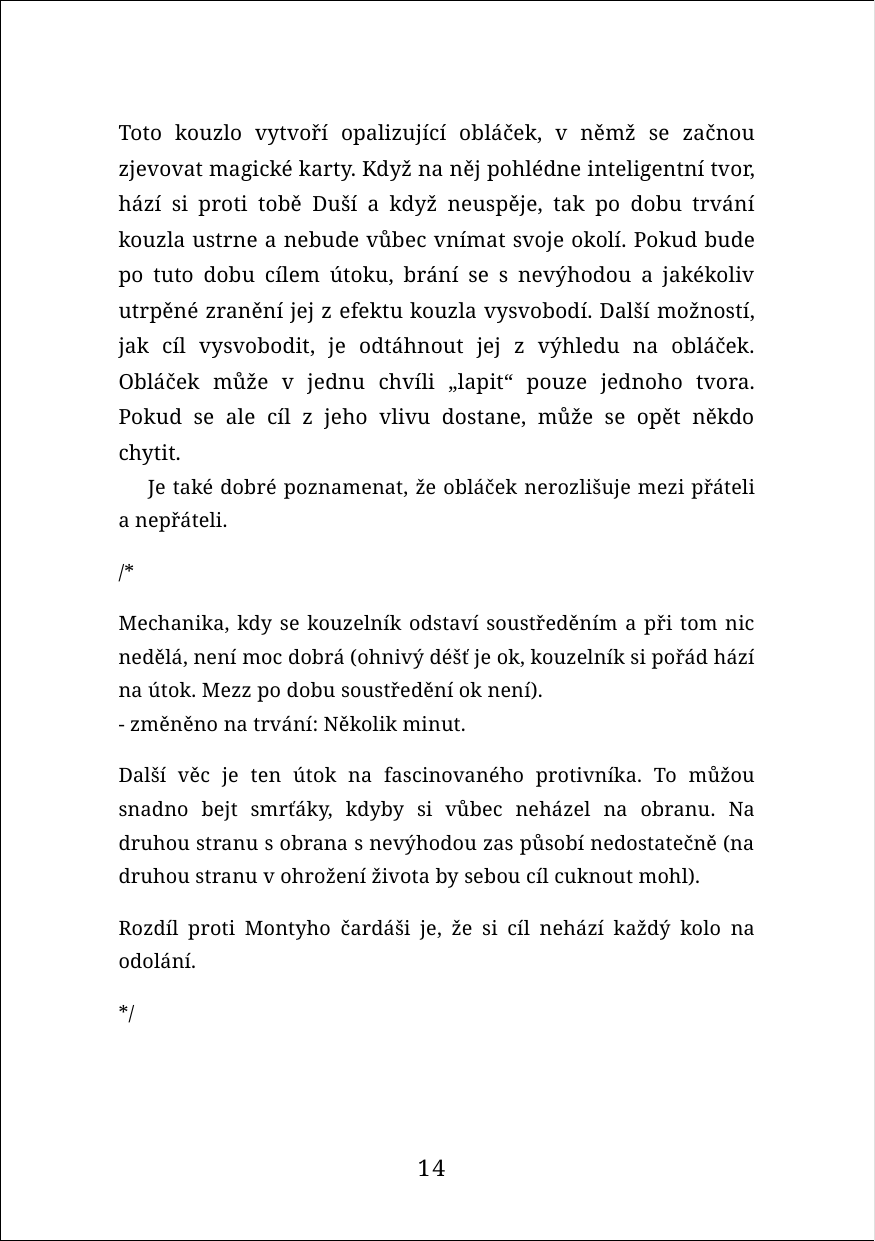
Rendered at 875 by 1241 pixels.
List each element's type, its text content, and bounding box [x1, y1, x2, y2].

text Rozdíl proti Montyho čardáši je, že si cíl nehází každý kolo na odolání. [118, 914, 756, 974]
text /* [118, 558, 756, 585]
text Další věc je ten útok na fascinovaného protivníka. To můžou snadno bejt smrťáky, kdyby si vůbec neházel na obranu. Na druhou stranu s obrana s nevýhodou zas působí nedostatečně (na druhou stranu v ohrožení života by sebou cíl cuknout mohl). [118, 762, 756, 889]
text Mechanika, kdy se kouzelník odstaví soustředěním a při tom nic nedělá, není moc dobrá (ohnivý déšť je ok, kouzelník si pořád hází na útok. Mezz po dobu soustředění ok není). - změněno na trvání: Několik minut. [118, 609, 756, 737]
text Toto kouzlo vytvoří opalizující obláček, v němž se začnou zjevovat magické karty. Když na něj pohlédne inteligentní tvor, hází si proti tobě Duší a když neuspěje, tak po dobu trvání kouzla ustrne a nebude vůbec vnímat svoje okolí. Pokud bude po tuto dobu cílem útoku, brání se s nevýhodou a jakékoliv utrpěné zranění jej z efektu kouzla vysvobodí. Další možností, jak cíl vysvobodit, je odtáhnout jej z výhledu na obláček. Obláček může v jednu chvíli „lapit“ pouze jednoho tvora. Pokud se ale cíl z jeho vlivu dostane, může se opět někdo chytit. Je také dobré poznamenat, že obláček nerozlišuje mezi přáteli a nepřáteli. [118, 118, 756, 534]
text */ [118, 999, 756, 1026]
